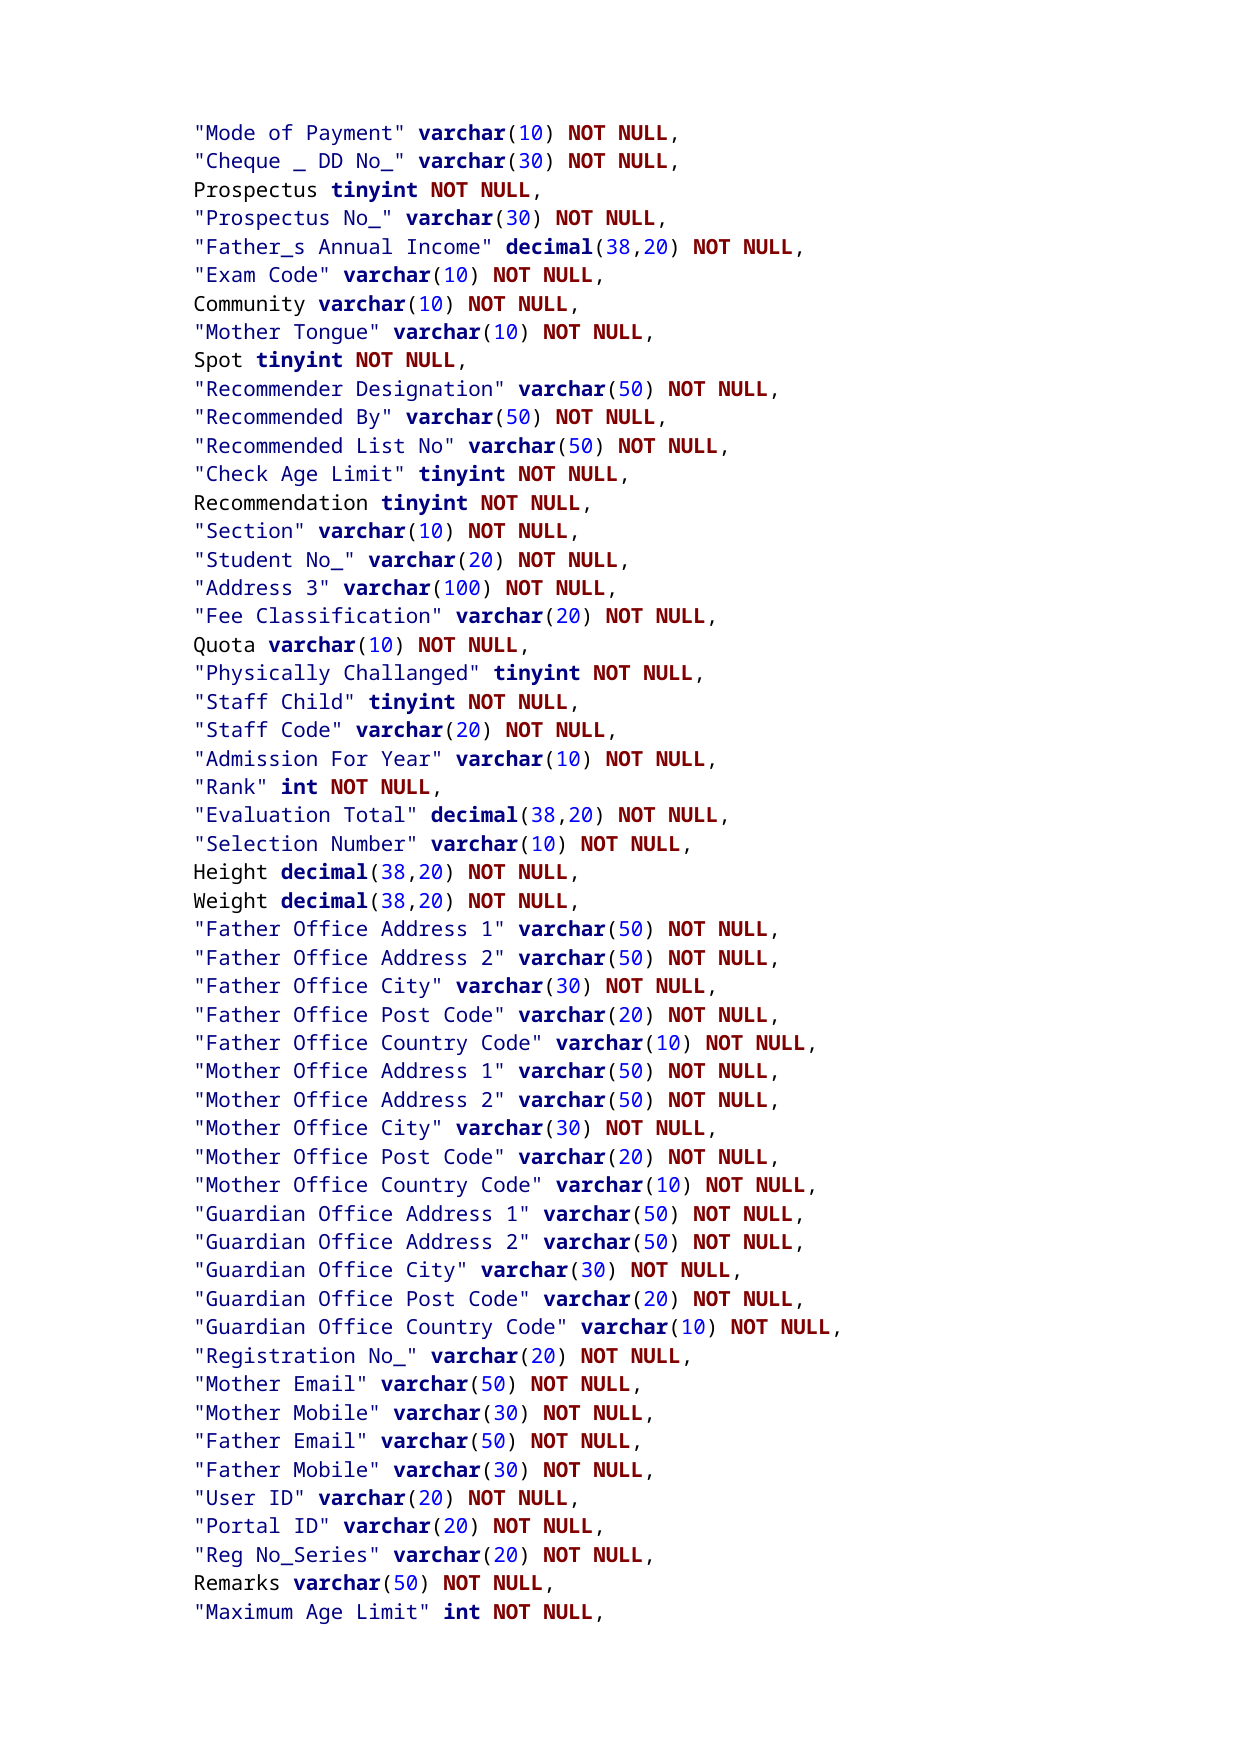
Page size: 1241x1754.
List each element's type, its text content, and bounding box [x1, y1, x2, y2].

text "Guardian Office Address 2" varchar(50) NOT NULL, [118, 1227, 1122, 1256]
text "Student No_" varchar(20) NOT NULL, [118, 545, 1122, 573]
text "Father Office City" varchar(30) NOT NULL, [118, 971, 1122, 1000]
text "Staff Child" tinyint NOT NULL, [118, 687, 1122, 715]
text "Mother Office Country Code" varchar(10) NOT NULL, [118, 1170, 1122, 1199]
text "Father Mobile" varchar(30) NOT NULL, [118, 1455, 1122, 1483]
text Height decimal(38,20) NOT NULL, [118, 857, 1122, 886]
text Recommendation tinyint NOT NULL, [118, 488, 1122, 516]
text "Registration No_" varchar(20) NOT NULL, [118, 1341, 1122, 1369]
text Quota varchar(10) NOT NULL, [118, 630, 1122, 658]
text "Admission For Year" varchar(10) NOT NULL, [118, 744, 1122, 772]
text "Mode of Payment" varchar(10) NOT NULL, [118, 118, 1122, 147]
text "Mother Office Address 1" varchar(50) NOT NULL, [118, 1057, 1122, 1085]
text "Section" varchar(10) NOT NULL, [118, 516, 1122, 545]
text "Father Email" varchar(50) NOT NULL, [118, 1426, 1122, 1455]
text "Recommended By" varchar(50) NOT NULL, [118, 402, 1122, 431]
text Prospectus tinyint NOT NULL, [118, 175, 1122, 203]
text "Recommender Designation" varchar(50) NOT NULL, [118, 374, 1122, 402]
text "Father Office Post Code" varchar(20) NOT NULL, [118, 1000, 1122, 1028]
text "Cheque _ DD No_" varchar(30) NOT NULL, [118, 147, 1122, 175]
text "Physically Challanged" tinyint NOT NULL, [118, 658, 1122, 687]
text "Selection Number" varchar(10) NOT NULL, [118, 829, 1122, 857]
text "Father Office Address 1" varchar(50) NOT NULL, [118, 914, 1122, 943]
text "Guardian Office Post Code" varchar(20) NOT NULL, [118, 1284, 1122, 1312]
text "Guardian Office Country Code" varchar(10) NOT NULL, [118, 1312, 1122, 1341]
text Community varchar(10) NOT NULL, [118, 289, 1122, 317]
text "Recommended List No" varchar(50) NOT NULL, [118, 431, 1122, 459]
text Spot tinyint NOT NULL, [118, 346, 1122, 374]
text "Father Office Address 2" varchar(50) NOT NULL, [118, 943, 1122, 971]
text "Father_s Annual Income" decimal(38,20) NOT NULL, [118, 232, 1122, 260]
text "Mother Office Address 2" varchar(50) NOT NULL, [118, 1085, 1122, 1113]
text "Mother Office Post Code" varchar(20) NOT NULL, [118, 1142, 1122, 1170]
text "Rank" int NOT NULL, [118, 772, 1122, 801]
text "Father Office Country Code" varchar(10) NOT NULL, [118, 1028, 1122, 1057]
text "Mother Mobile" varchar(30) NOT NULL, [118, 1398, 1122, 1426]
text "Maximum Age Limit" int NOT NULL, [118, 1597, 1122, 1625]
text "Evaluation Total" decimal(38,20) NOT NULL, [118, 801, 1122, 829]
text "Check Age Limit" tinyint NOT NULL, [118, 459, 1122, 488]
text "Prospectus No_" varchar(30) NOT NULL, [118, 203, 1122, 232]
text "Mother Tongue" varchar(10) NOT NULL, [118, 317, 1122, 346]
text "Fee Classification" varchar(20) NOT NULL, [118, 602, 1122, 630]
text "Reg No_Series" varchar(20) NOT NULL, [118, 1540, 1122, 1568]
text "Address 3" varchar(100) NOT NULL, [118, 573, 1122, 602]
text "Staff Code" varchar(20) NOT NULL, [118, 715, 1122, 744]
text Weight decimal(38,20) NOT NULL, [118, 886, 1122, 914]
text Remarks varchar(50) NOT NULL, [118, 1568, 1122, 1597]
text "Guardian Office Address 1" varchar(50) NOT NULL, [118, 1199, 1122, 1227]
text "Exam Code" varchar(10) NOT NULL, [118, 260, 1122, 289]
text "Portal ID" varchar(20) NOT NULL, [118, 1512, 1122, 1540]
text "Mother Email" varchar(50) NOT NULL, [118, 1369, 1122, 1398]
text "User ID" varchar(20) NOT NULL, [118, 1483, 1122, 1512]
text "Mother Office City" varchar(30) NOT NULL, [118, 1113, 1122, 1142]
text "Guardian Office City" varchar(30) NOT NULL, [118, 1256, 1122, 1284]
